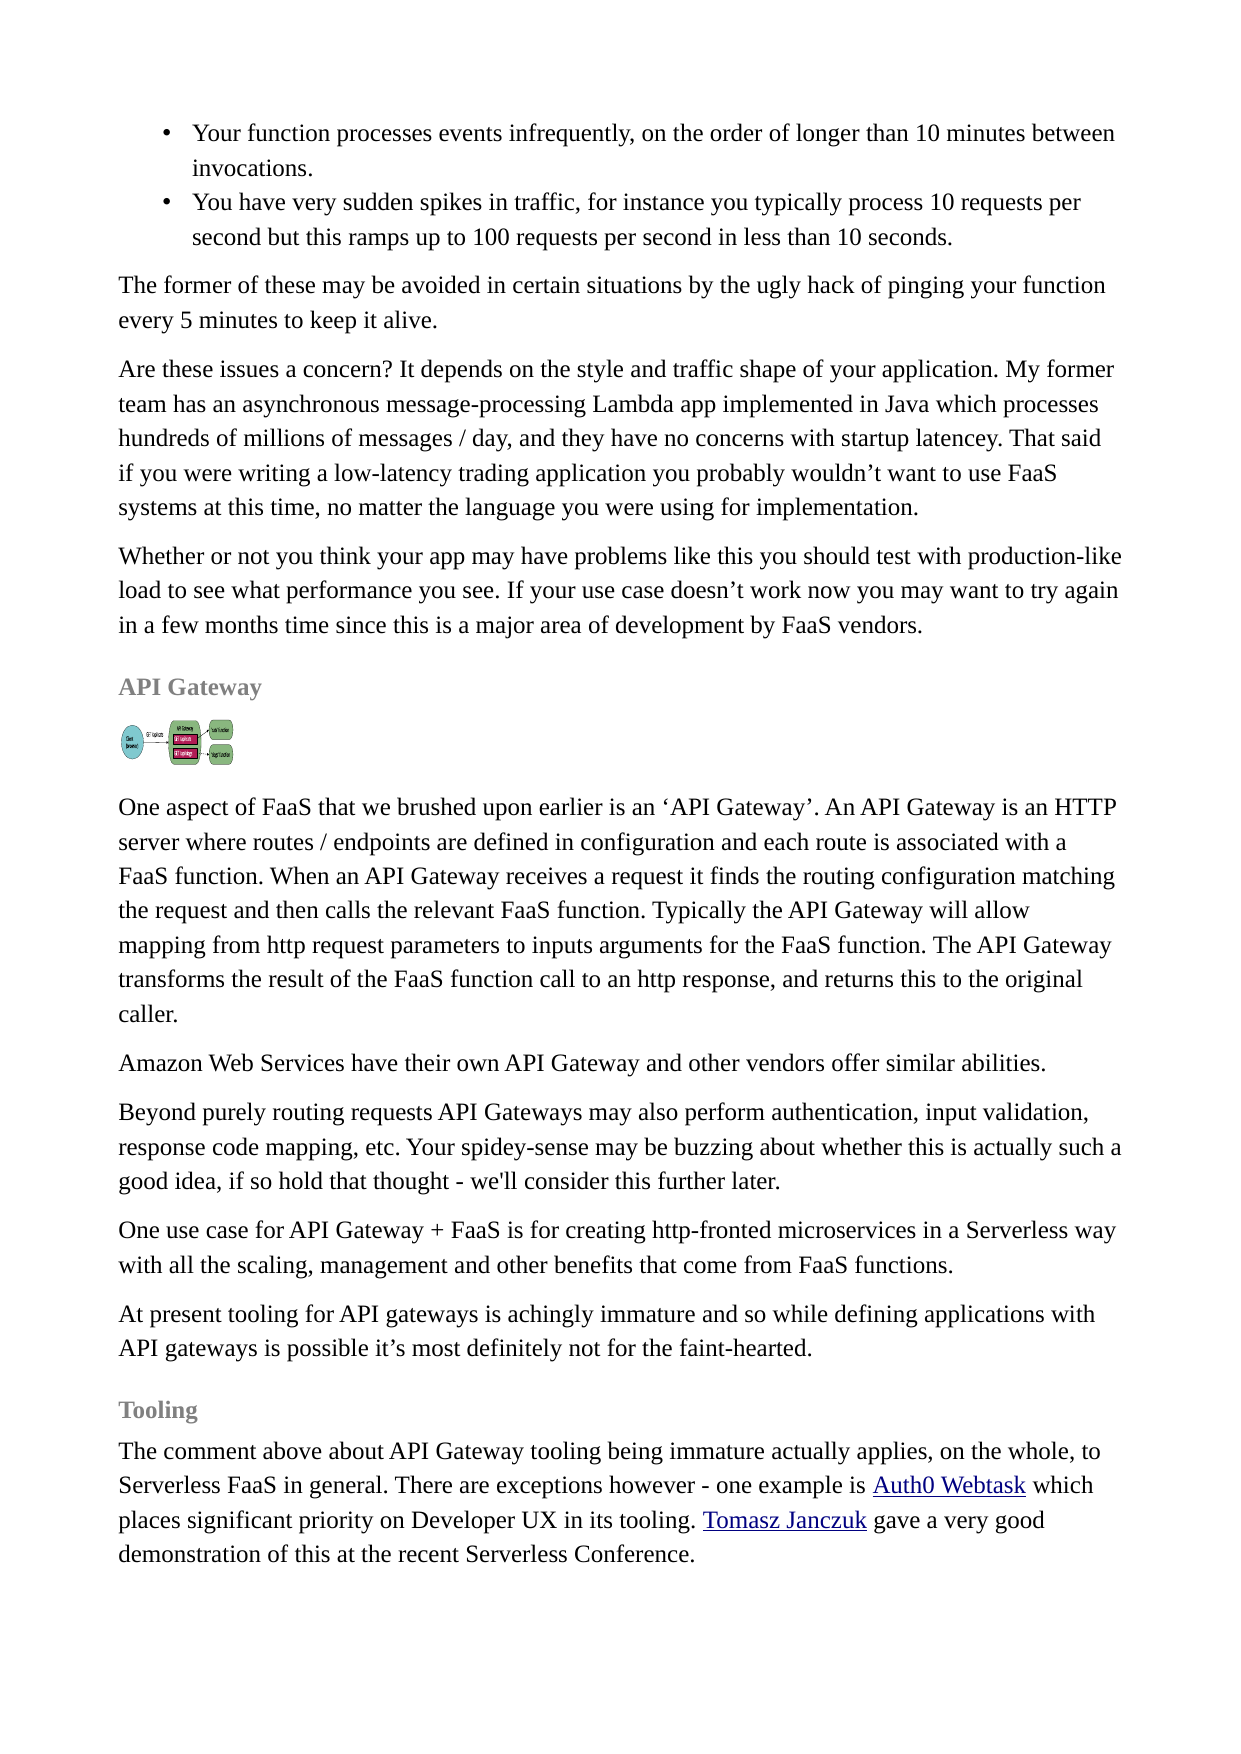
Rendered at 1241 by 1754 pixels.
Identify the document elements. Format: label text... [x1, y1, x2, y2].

text At present tooling for API gateways is achingly immature and so while defining applications with API gateways is possible it’s most definitely not for the faint-hearted. [118, 1299, 1122, 1362]
text Whether or not you think your app may have problems like this you should test with production-like load to see what performance you see. If your use case doesn’t work now you may want to try again in a few months time since this is a major area of development by FaaS vendors. [118, 541, 1122, 639]
text One aspect of FaaS that we brushed upon earlier is an ‘API Gateway’. An API Gateway is an HTTP server where routes / endpoints are defined in configuration and each route is associated with a FaaS function. When an API Gateway receives a request it finds the routing configuration matching the request and then calls the relevant FaaS function. Typically the API Gateway will allow mapping from http request parameters to inputs arguments for the FaaS function. The API Gateway transforms the result of the FaaS function call to an http response, and returns this to the original caller. [118, 792, 1122, 1028]
text Beyond purely routing requests API Gateways may also perform authentication, input validation, response code mapping, etc. Your spidey-sense may be buzzing about whether this is actually such a good idea, if so hold that thought - we'll consider this further later. [118, 1097, 1122, 1195]
text Amazon Web Services have their own API Gateway and other vendors offer similar abilities. [118, 1048, 1122, 1077]
text Are these issues a concern? It depends on the style and traffic shape of your application. My former team has an asynchronous message-processing Lambda app implemented in Java which processes hundreds of millions of messages / day, and they have no concerns with startup latencey. That said if you were writing a low-latency trading application you probably wouldn’t want to use FaaS systems at this time, no matter the language you were using for implementation. [118, 354, 1122, 521]
list Your function processes events infrequently, on the order of longer than 10 minutes between invocations. [162, 118, 1122, 181]
subtitle API Gateway [118, 672, 1122, 700]
text The comment above about API Gateway tooling being immature actually applies, on the whole, to Serverless FaaS in general. There are exceptions however - one example is Auth0 Webtask which places significant priority on Developer UX in its tooling. Tomasz Janczuk gave a very good demonstration of this at the recent Serverless Conference. [118, 1436, 1122, 1568]
text The former of these may be avoided in certain situations by the ugly hack of pinging your function every 5 minutes to keep it alive. [118, 271, 1122, 334]
text One use case for API Gateway + FaaS is for creating http-fronted microservices in a Serverless way with all the scaling, management and other benefits that come from FaaS functions. [118, 1215, 1122, 1278]
list You have very sudden spikes in traffic, for instance you typically process 10 requests per second but this ramps up to 100 requests per second in less than 10 seconds. [162, 187, 1122, 250]
subtitle Tooling [118, 1395, 1122, 1423]
